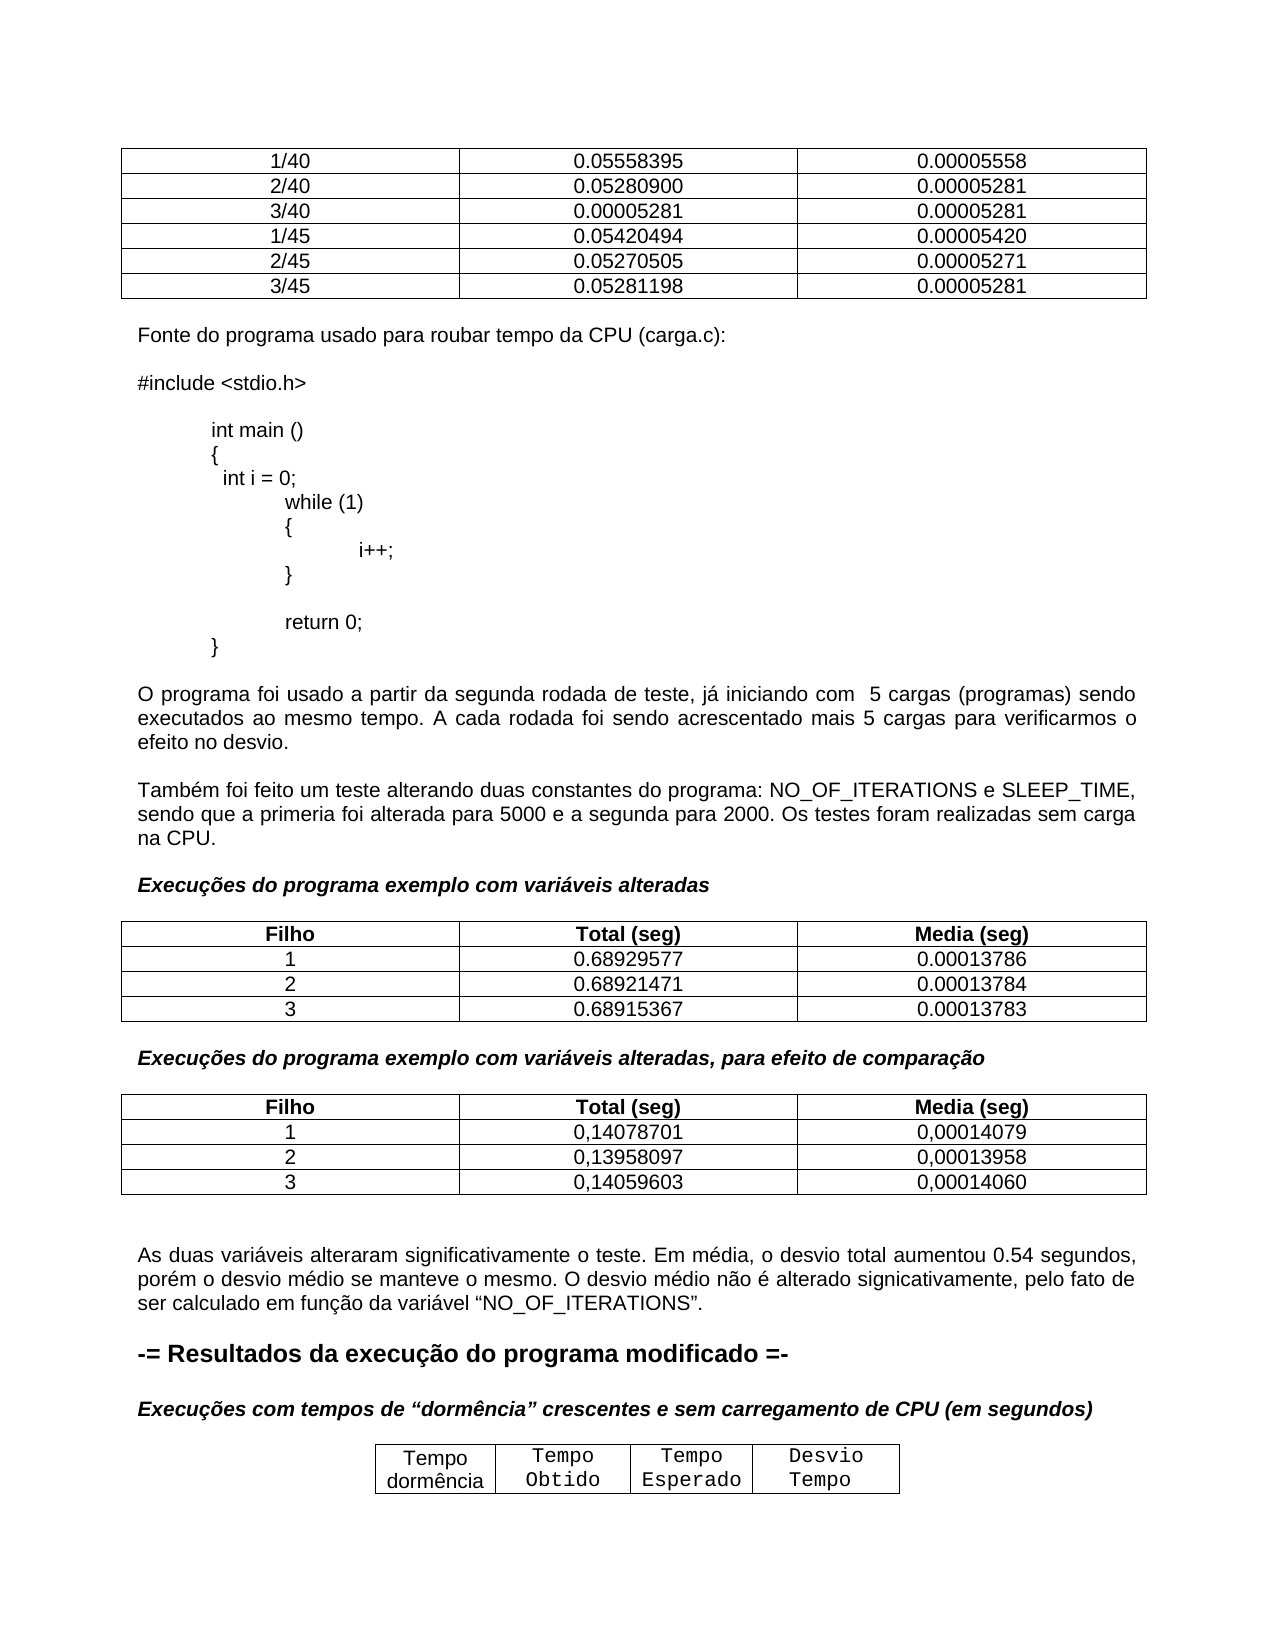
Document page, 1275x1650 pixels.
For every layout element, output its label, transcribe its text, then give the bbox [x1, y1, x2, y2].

table_cell 2/45 [122, 249, 459, 273]
table_cell 0.05280900 [460, 174, 797, 198]
table_cell 3 [122, 1170, 459, 1194]
table_cell 0.00005420 [798, 224, 1146, 248]
table_header Media (seg) [798, 922, 1146, 946]
text Execuções do programa exemplo com variáveis alteradas [137, 873, 1138, 897]
table_cell 2/40 [122, 174, 459, 198]
table_cell 0.00005558 [798, 149, 1146, 173]
table_header Tempo Obtido [496, 1445, 630, 1493]
text while (1) [211, 490, 1138, 514]
table_cell 0.68921471 [460, 972, 797, 996]
table_cell 1/45 [122, 224, 459, 248]
table_header Filho [122, 922, 459, 946]
table_cell 3/40 [122, 199, 459, 223]
text int i = 0; [137, 466, 1138, 490]
table_cell 0,00014079 [798, 1120, 1146, 1144]
text } [137, 634, 1138, 658]
table_header Desvio Tempo [753, 1445, 899, 1493]
text O programa foi usado a partir da segunda rodada de teste, já iniciando com 5 cargas (programas) sendo executados ao mesmo tempo. A cada rodada foi sendo acrescentado mais 5 cargas para verificarmos o efeito no desvio. [137, 682, 1138, 753]
table_cell 1 [122, 947, 459, 971]
table_cell 0.00013786 [798, 947, 1146, 971]
text Execuções do programa exemplo com variáveis alteradas, para efeito de comparação [137, 1046, 1138, 1070]
table_cell 0.05270505 [460, 249, 797, 273]
text { [137, 442, 1138, 466]
table_cell 0.68915367 [460, 997, 797, 1021]
text } [211, 562, 1138, 586]
table_cell 0,00013958 [798, 1145, 1146, 1169]
table_cell 2 [122, 1145, 459, 1169]
table_cell 0.00005271 [798, 249, 1146, 273]
table_cell 3/45 [122, 274, 459, 298]
text Fonte do programa usado para roubar tempo da CPU (carga.c): [137, 323, 1138, 347]
table_header Tempo Esperado [631, 1445, 752, 1493]
text As duas variáveis alteraram significativamente o teste. Em média, o desvio total aumentou 0.54 segundos, porém o desvio médio se manteve o mesmo. O desvio médio não é alterado signicativamente, pelo fato de ser calculado em função da variável “NO_OF_ITERATIONS”. [137, 1243, 1138, 1315]
table_header Filho [122, 1095, 459, 1119]
table_cell 0.00013784 [798, 972, 1146, 996]
text Também foi feito um teste alterando duas constantes do programa: NO_OF_ITERATIONS e SLEEP_TIME, sendo que a primeria foi alterada para 5000 e a segunda para 2000. Os testes foram realizadas sem carga na CPU. [137, 777, 1138, 849]
table_cell 0.05281198 [460, 274, 797, 298]
table_cell 3 [122, 997, 459, 1021]
table_cell 0,14078701 [460, 1120, 797, 1144]
table_cell 0,00014060 [798, 1170, 1146, 1194]
table_cell 1/40 [122, 149, 459, 173]
table_cell 2 [122, 972, 459, 996]
table_cell 0,14059603 [460, 1170, 797, 1194]
table_cell 0.00005281 [460, 199, 797, 223]
table_cell 0.68929577 [460, 947, 797, 971]
table_header Total (seg) [460, 1095, 797, 1119]
text { [211, 514, 1138, 538]
table_cell 0.00005281 [798, 174, 1146, 198]
table_cell 0.05420494 [460, 224, 797, 248]
table_header Total (seg) [460, 922, 797, 946]
text i++; [285, 538, 1138, 562]
text return 0; [211, 610, 1138, 634]
table_cell 0.00013783 [798, 997, 1146, 1021]
table_cell 1 [122, 1120, 459, 1144]
table_cell 0.05558395 [460, 149, 797, 173]
text int main () [137, 418, 1138, 442]
table_cell 0.00005281 [798, 274, 1146, 298]
table_cell 0.00005281 [798, 199, 1146, 223]
text #include <stdio.h> [137, 371, 1138, 394]
text Execuções com tempos de “dormência” crescentes e sem carregamento de CPU (em segundos) [137, 1396, 1138, 1420]
text -= Resultados da execução do programa modificado =- [137, 1339, 1138, 1368]
table_header Tempo dormência [376, 1445, 495, 1493]
table_header Media (seg) [798, 1095, 1146, 1119]
table_cell 0,13958097 [460, 1145, 797, 1169]
